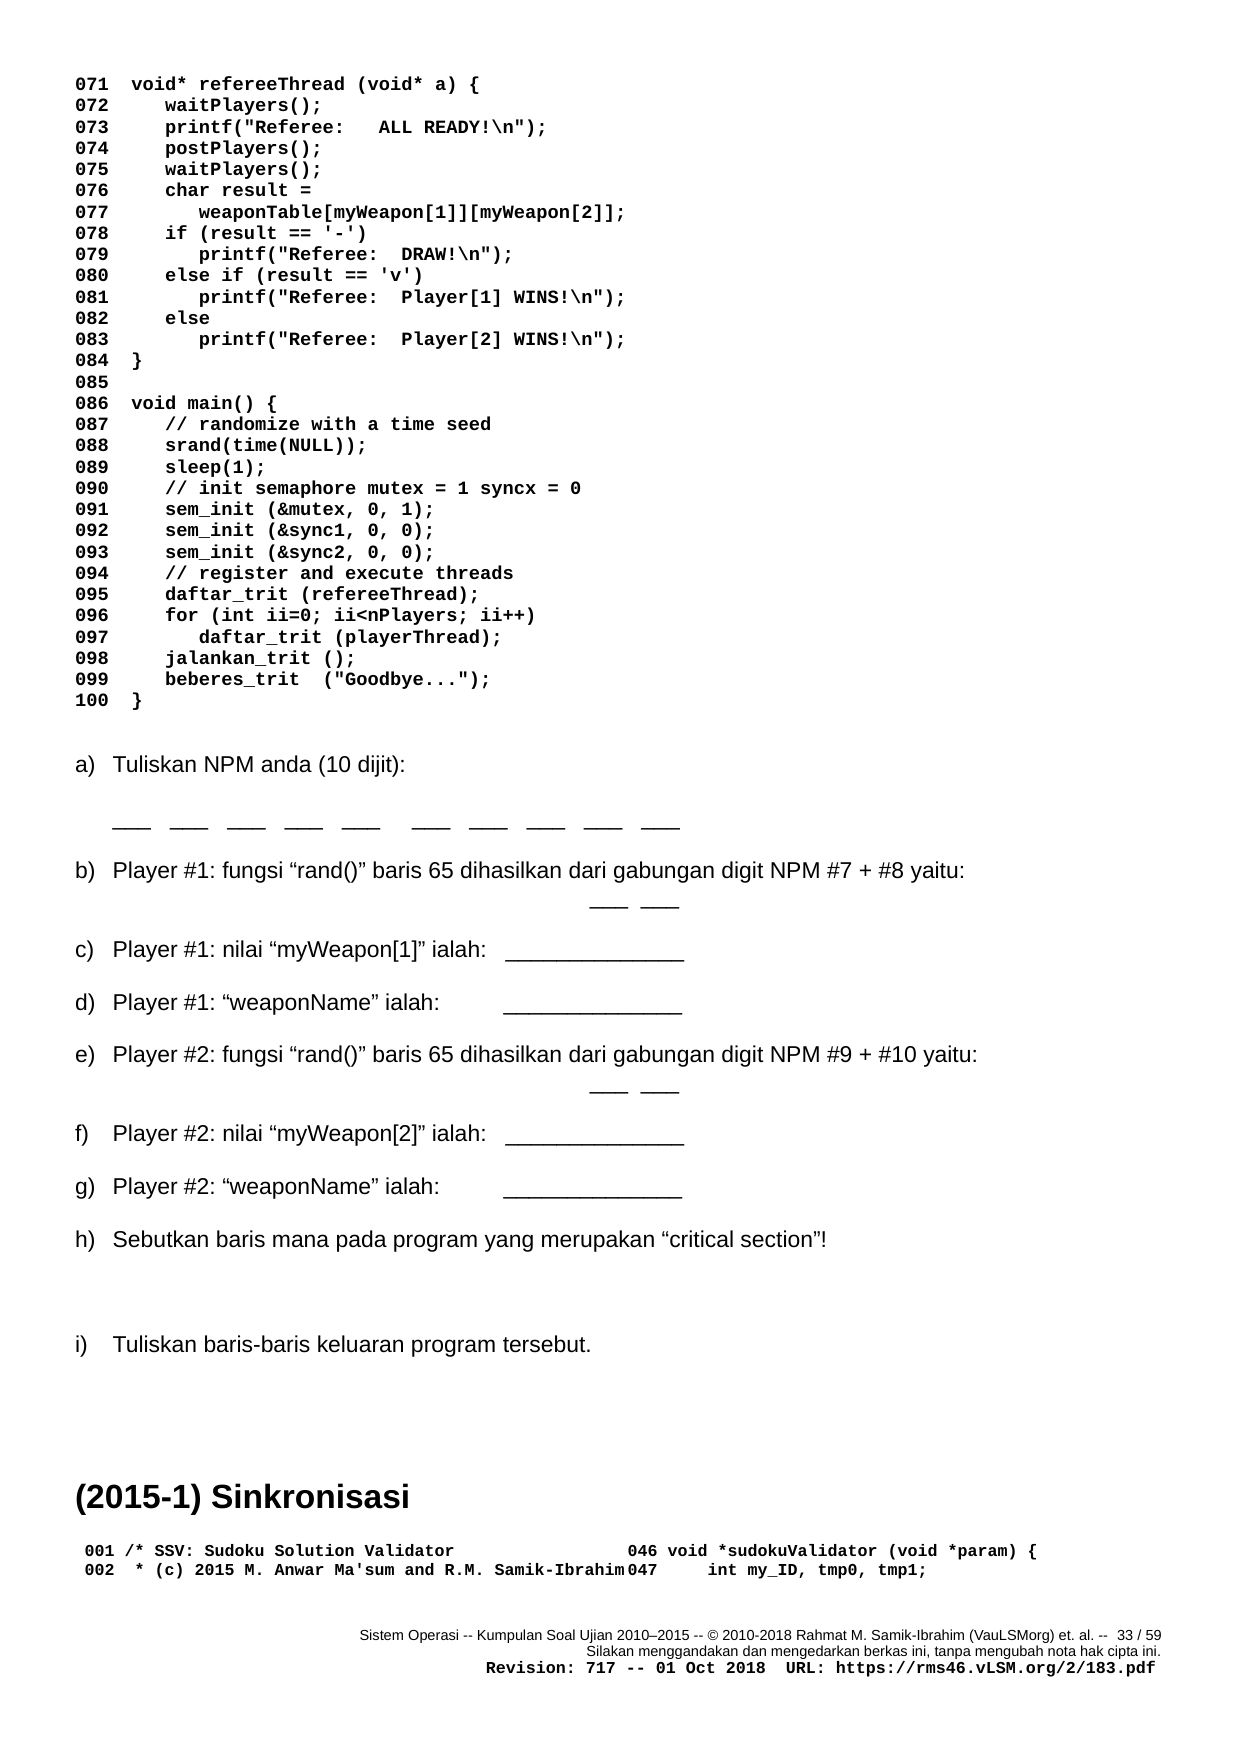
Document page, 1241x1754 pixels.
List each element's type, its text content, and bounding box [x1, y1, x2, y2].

text 075 waitPlayers(); [75, 160, 1166, 181]
list ___ ___ [75, 1068, 1166, 1094]
list Player #1: nilai “myWeapon[1]” ialah: ______________ [75, 936, 1166, 962]
text 088 srand(time(NULL)); [75, 436, 1166, 457]
text 100 } [75, 691, 1166, 712]
text 082 else [75, 309, 1166, 330]
list Player #1: fungsi “rand()” baris 65 dihasilkan dari gabungan digit NPM #7 + #8 yaitu: [75, 857, 1166, 883]
text 078 if (result == '-') [75, 224, 1166, 245]
list Sebutkan baris mana pada program yang merupakan “critical section”! [75, 1226, 1166, 1252]
list ___ ___ ___ ___ ___ ___ ___ ___ ___ ___ [75, 804, 1166, 830]
text 087 // randomize with a time seed [75, 415, 1166, 436]
text 098 jalankan_trit (); [75, 649, 1166, 670]
text 085 [75, 372, 1166, 394]
list Player #2: “weaponName” ialah: ______________ [75, 1173, 1166, 1199]
text 097 daftar_trit (playerThread); [75, 627, 1166, 649]
text 095 daftar_trit (refereeThread); [75, 585, 1166, 606]
text 084 } [75, 351, 1166, 372]
text 090 // init semaphore mutex = 1 syncx = 0 [75, 479, 1166, 500]
list Player #1: “weaponName” ialah: ______________ [75, 988, 1166, 1015]
text 077 weaponTable[myWeapon[1]][myWeapon[2]]; [75, 202, 1166, 224]
text 081 printf("Referee: Player[1] WINS!\n"); [75, 287, 1166, 309]
text 089 sleep(1); [75, 457, 1166, 479]
text 091 sem_init (&mutex, 0, 1); [75, 500, 1166, 521]
text 076 char result = [75, 181, 1166, 202]
text 094 // register and execute threads [75, 564, 1166, 585]
text 096 for (int ii=0; ii<nPlayers; ii++) [75, 606, 1166, 627]
text 093 sem_init (&sync2, 0, 0); [75, 542, 1166, 564]
list ___ ___ [75, 883, 1166, 909]
list Tuliskan NPM anda (10 dijit): [75, 751, 1166, 778]
list Player #2: fungsi “rand()” baris 65 dihasilkan dari gabungan digit NPM #9 + #10 yaitu: [75, 1041, 1166, 1068]
table_header 046 void *sudokuValidator (void *param) { 047 int my_ID, tmp0, tmp1; [628, 1543, 1199, 1581]
text 083 printf("Referee: Player[2] WINS!\n"); [75, 330, 1166, 351]
text 092 sem_init (&sync1, 0, 0); [75, 521, 1166, 542]
subtitle (2015-1) Sinkronisasi [75, 1477, 1166, 1516]
text 073 printf("Referee: ALL READY!\n"); [75, 117, 1166, 139]
text 086 void main() { [75, 394, 1166, 415]
table_header 001 /* SSV: Sudoku Solution Validator 002 * (c) 2015 M. Anwar Ma'sum and R.M. Samik-Ibrahim [84, 1543, 627, 1581]
list Player #2: nilai “myWeapon[2]” ialah: ______________ [75, 1120, 1166, 1147]
text 071 void* refereeThread (void* a) { [75, 75, 1166, 96]
text 074 postPlayers(); [75, 139, 1166, 160]
text 072 waitPlayers(); [75, 96, 1166, 117]
text 080 else if (result == 'v') [75, 266, 1166, 287]
text 099 beberes_trit ("Goodbye..."); [75, 670, 1166, 691]
list Tuliskan baris-baris keluaran program tersebut. [75, 1331, 1166, 1357]
text 079 printf("Referee: DRAW!\n"); [75, 245, 1166, 266]
